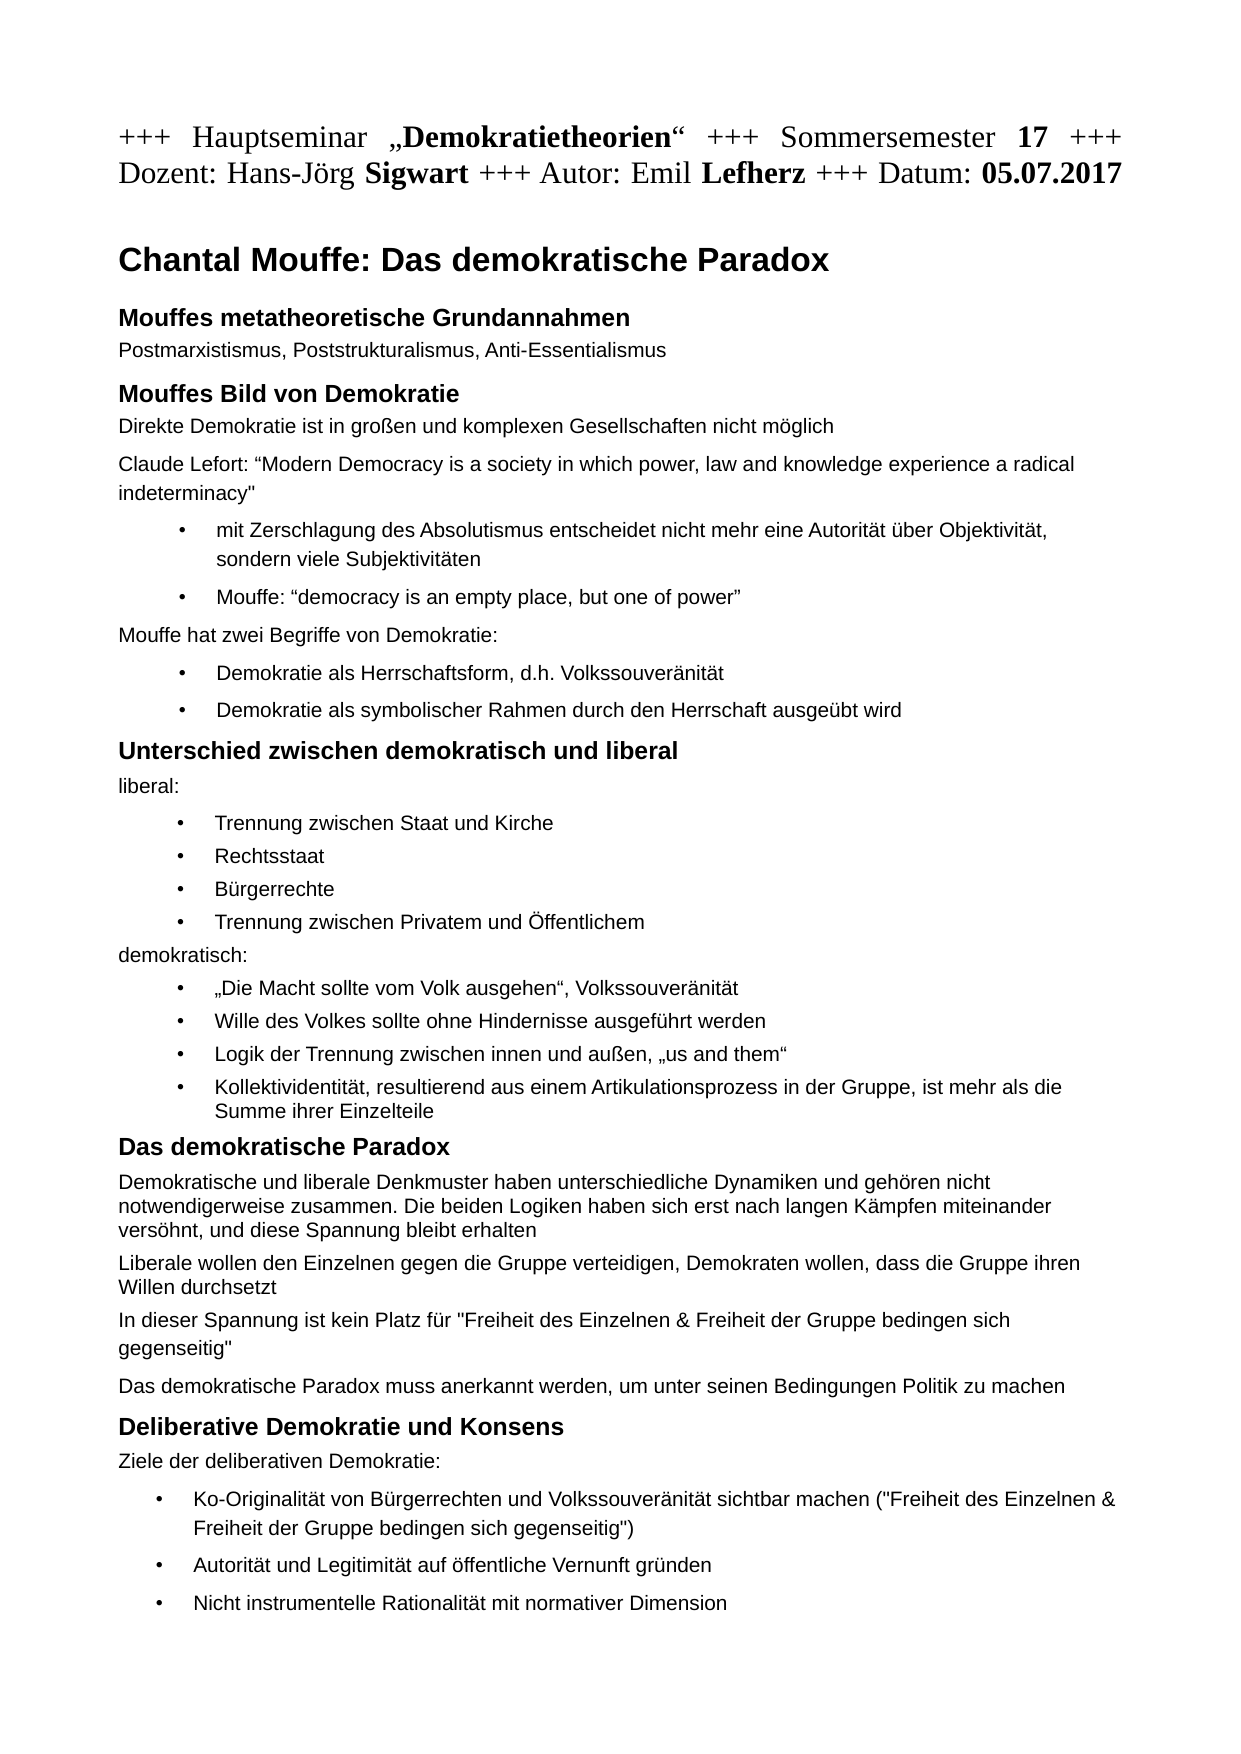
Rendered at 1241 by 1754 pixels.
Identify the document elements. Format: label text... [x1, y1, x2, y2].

text Direkte Demokratie ist in großen und komplexen Gesellschaften nicht möglich [118, 414, 1122, 438]
list Nicht instrumentelle Rationalität mit normativer Dimension [156, 1591, 1122, 1615]
subtitle Deliberative Demokratie und Konsens [118, 1412, 1122, 1440]
subtitle Chantal Mouffe: Das demokratische Paradox [118, 239, 1122, 278]
text Postmarxistismus, Poststrukturalismus, Anti-Essentialismus [118, 338, 1122, 362]
text demokratisch: [118, 943, 1122, 967]
text Liberale wollen den Einzelnen gegen die Gruppe verteidigen, Demokraten wollen, dass die Gruppe ihren Willen durchsetzt [118, 1251, 1122, 1298]
list Autorität und Legitimität auf öffentliche Vernunft gründen [156, 1553, 1122, 1577]
list mit Zerschlagung des Absolutismus entscheidet nicht mehr eine Autorität über Objektivität, sondern viele Subjektivitäten [178, 518, 1122, 571]
list Ko-Originalität von Bürgerrechten und Volkssouveränität sichtbar machen ("Freiheit des Einzelnen & Freiheit der Gruppe bedingen sich gegenseitig") [156, 1487, 1122, 1539]
list Rechtsstaat [177, 844, 1122, 868]
text liberal: [118, 773, 1122, 797]
list Trennung zwischen Privatem und Öffentlichem [177, 910, 1122, 934]
subtitle Mouffes Bild von Demokratie [118, 379, 1122, 408]
list Mouffe: “democracy is an empty place, but one of power” [178, 585, 1122, 609]
subtitle Mouffes metatheoretische Grundannahmen [118, 303, 1122, 332]
text Claude Lefort: “Modern Democracy is a society in which power, law and knowledge experience a radical indeterminacy" [118, 452, 1122, 504]
list Demokratie als symbolischer Rahmen durch den Herrschaft ausgeübt wird [178, 698, 1122, 722]
text In dieser Spannung ist kein Platz für "Freiheit des Einzelnen & Freiheit der Gruppe bedingen sich gegenseitig" [118, 1307, 1122, 1360]
list Demokratie als Herrschaftsform, d.h. Volkssouveränität [178, 660, 1122, 684]
list Bürgerrechte [177, 877, 1122, 901]
subtitle Das demokratische Paradox [118, 1132, 1122, 1161]
text Ziele der deliberativen Demokratie: [118, 1449, 1122, 1473]
list Kollektividentität, resultierend aus einem Artikulationsprozess in der Gruppe, ist mehr als die Summe ihrer Einzelteile [177, 1075, 1122, 1123]
list Wille des Volkes sollte ohne Hindernisse ausgeführt werden [177, 1009, 1122, 1033]
list Logik der Trennung zwischen innen und außen, „us and them“ [177, 1042, 1122, 1066]
list Trennung zwischen Staat und Kirche [177, 811, 1122, 835]
text Demokratische und liberale Denkmuster haben unterschiedliche Dynamiken und gehören nicht notwendigerweise zusammen. Die beiden Logiken haben sich erst nach langen Kämpfen miteinander versöhnt, und diese Spannung bleibt erhalten [118, 1170, 1122, 1242]
text Mouffe hat zwei Begriffe von Demokratie: [118, 623, 1122, 647]
subtitle Unterschied zwischen demokratisch und liberal [118, 736, 1122, 764]
list „Die Macht sollte vom Volk ausgehen“, Volkssouveränität [177, 976, 1122, 1000]
text +++ Hauptseminar „Demokratietheorien“ +++ Sommersemester 17 +++ Dozent: Hans-Jörg Sigwart +++ Autor: Emil Lefherz +++ Datum: 05.07.2017 [118, 118, 1122, 219]
text Das demokratische Paradox muss anerkannt werden, um unter seinen Bedingungen Politik zu machen [118, 1374, 1122, 1398]
